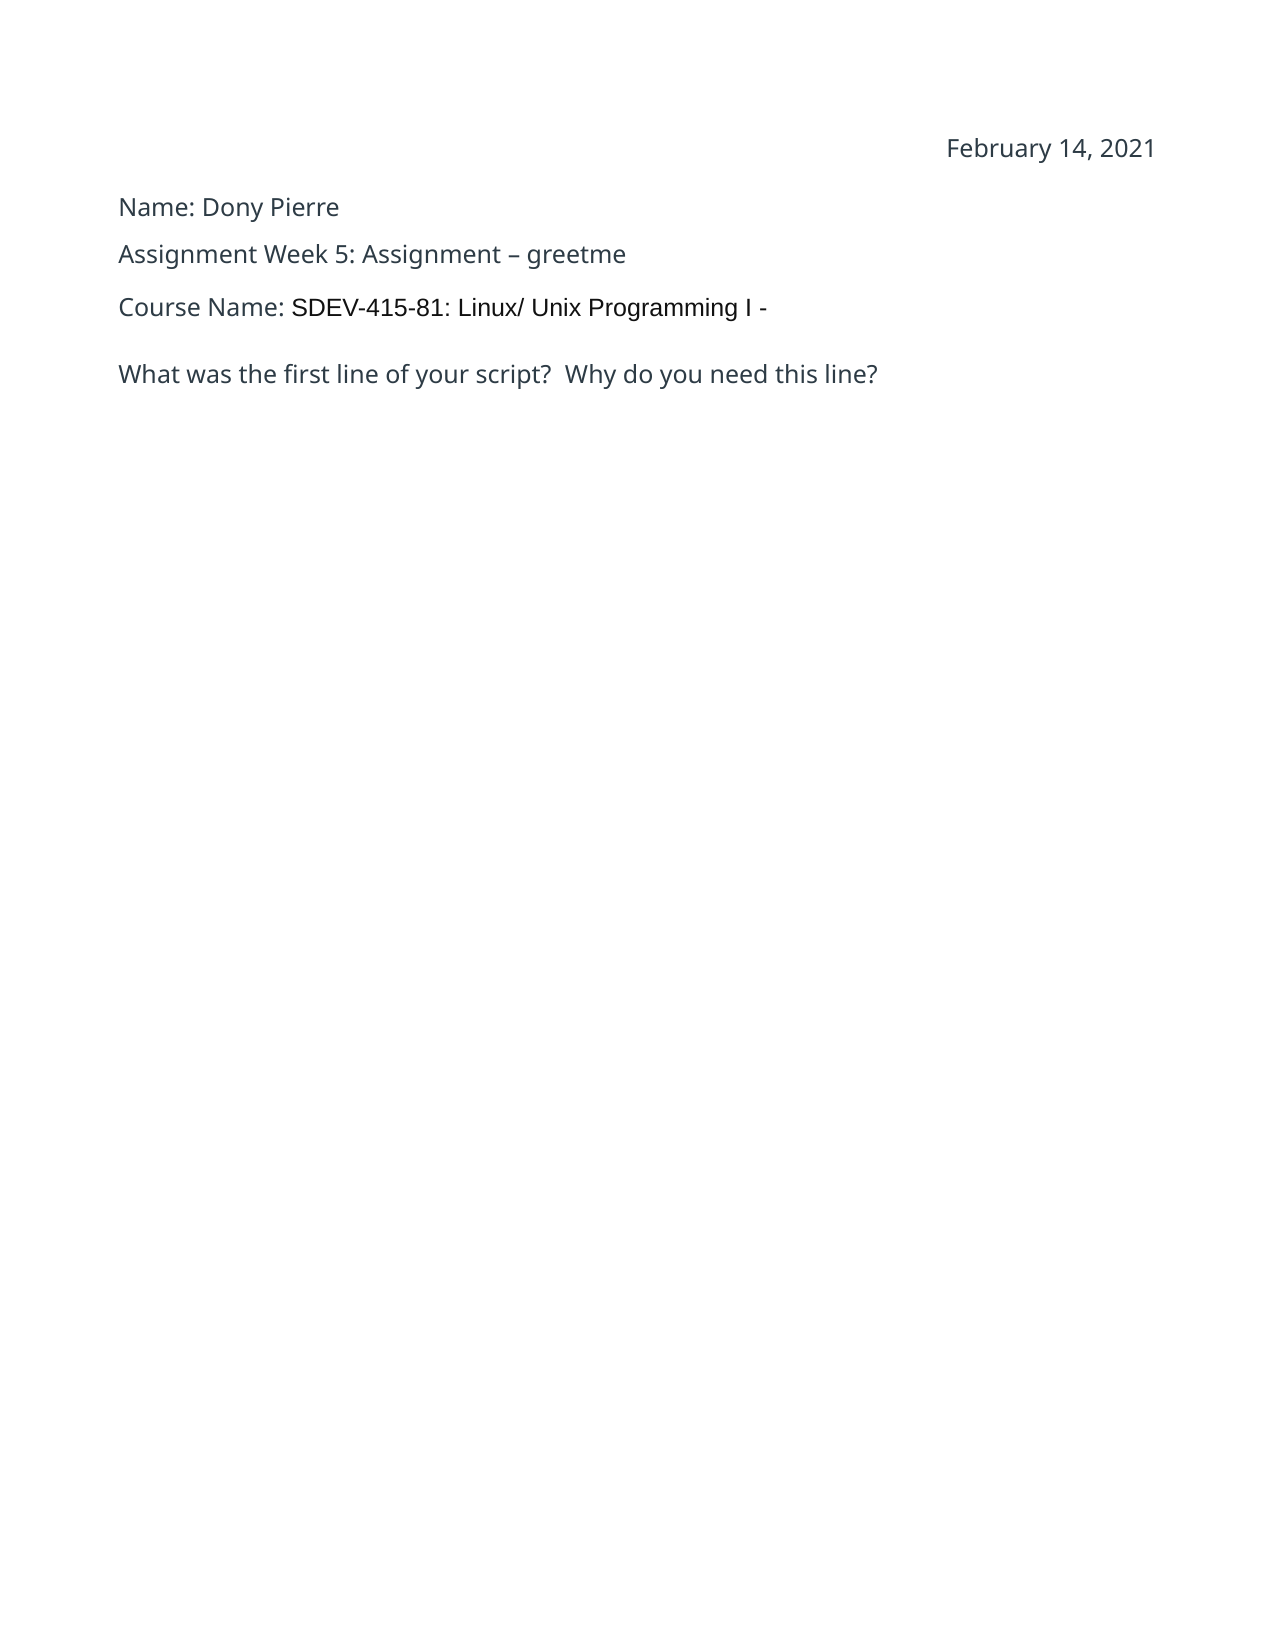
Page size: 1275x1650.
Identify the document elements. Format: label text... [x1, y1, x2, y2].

subtitle February 14, 2021 [118, 131, 1157, 165]
text Assignment Week 5: Assignment – greetme [118, 236, 1157, 270]
subtitle Name: Dony Pierre [118, 190, 1157, 224]
text What was the first line of your script? Why do you need this line? [118, 356, 1157, 390]
text Course Name: SDEV-415-81: Linux/ Unix Programming I - [118, 290, 1157, 324]
